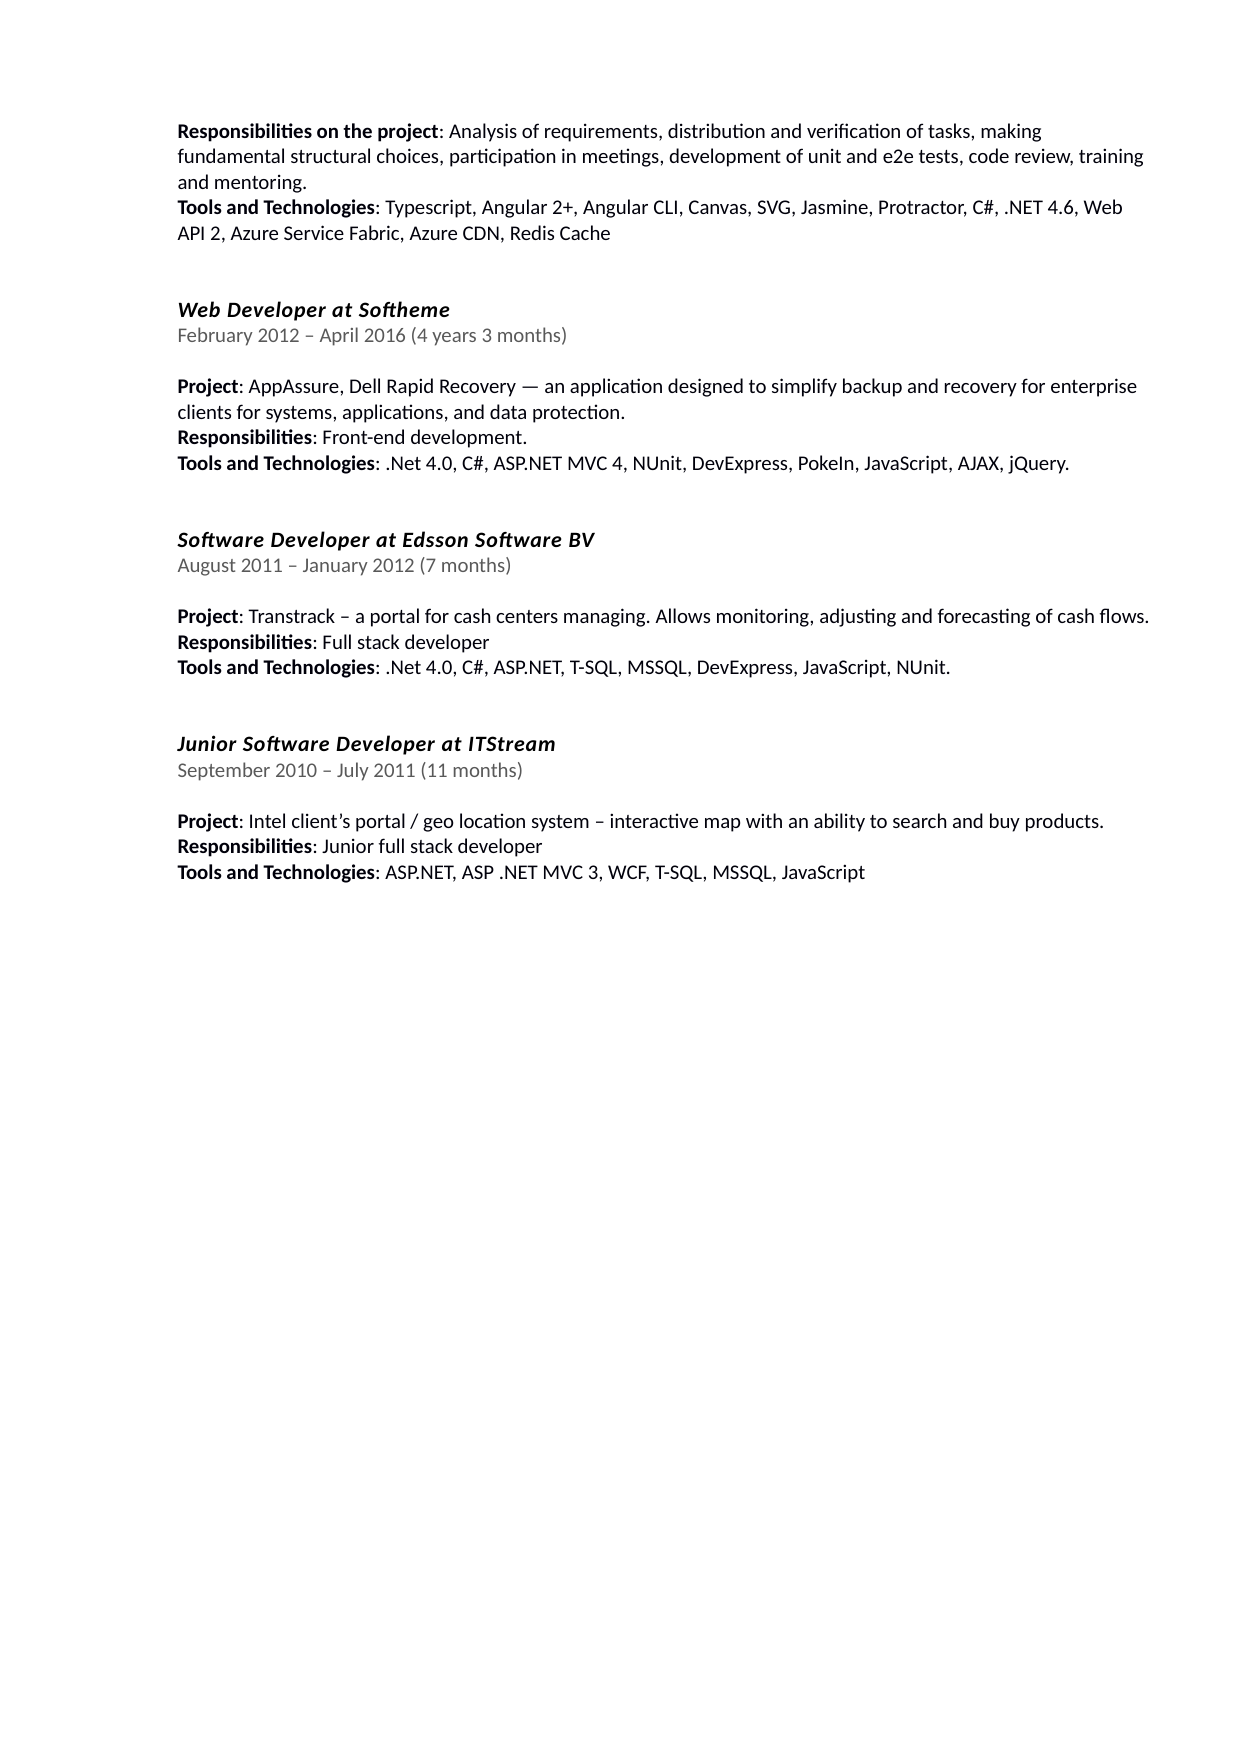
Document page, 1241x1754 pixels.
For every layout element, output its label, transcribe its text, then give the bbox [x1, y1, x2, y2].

text Software Developer at Edsson Software BV [177, 526, 1152, 553]
text Tools and Technologies: Typescript, Angular 2+, Angular CLI, Canvas, SVG, Jasmine, Protractor, C#, .NET 4.6, Web API 2, Azure Service Fabric, Azure CDN, Redis Cache [177, 194, 1152, 245]
text Junior Software Developer at ITStream [177, 731, 1152, 757]
text Responsibilities: Front-end development. [177, 424, 1152, 450]
text Tools and Technologies: .Net 4.0, C#, ASP.NET MVC 4, NUnit, DevExpress, PokeIn, JavaScript, AJAX, jQuery. [177, 450, 1152, 475]
text Tools and Technologies: ASP.NET, ASP .NET MVC 3, WCF, T-SQL, MSSQL, JavaScript [177, 859, 1152, 884]
text Project: AppAssure, Dell Rapid Recovery — an application designed to simplify backup and recovery for enterprise clients for systems, applications, and data protection. [177, 373, 1152, 424]
text Responsibilities: Full stack developer [177, 629, 1152, 654]
text September 2010 – July 2011 (11 months) [177, 757, 1152, 783]
text Tools and Technologies: .Net 4.0, C#, ASP.NET, T-SQL, MSSQL, DevExpress, JavaScript, NUnit. [177, 654, 1152, 680]
text Project: Transtrack – a portal for cash centers managing. Allows monitoring, adjusting and forecasting of cash flows. [177, 603, 1152, 629]
text August 2011 – January 2012 (7 months) [177, 553, 1152, 578]
text Web Developer at Softheme [177, 296, 1152, 323]
text Responsibilities: Junior full stack developer [177, 833, 1152, 859]
text February 2012 – April 2016 (4 years 3 months) [177, 323, 1152, 348]
text Responsibilities on the project: Analysis of requirements, distribution and verification of tasks, making fundamental structural choices, participation in meetings, development of unit and e2e tests, code review, training and mentoring. [177, 118, 1152, 194]
text Project: Intel client’s portal / geo location system – interactive map with an ability to search and buy products. [177, 808, 1152, 833]
